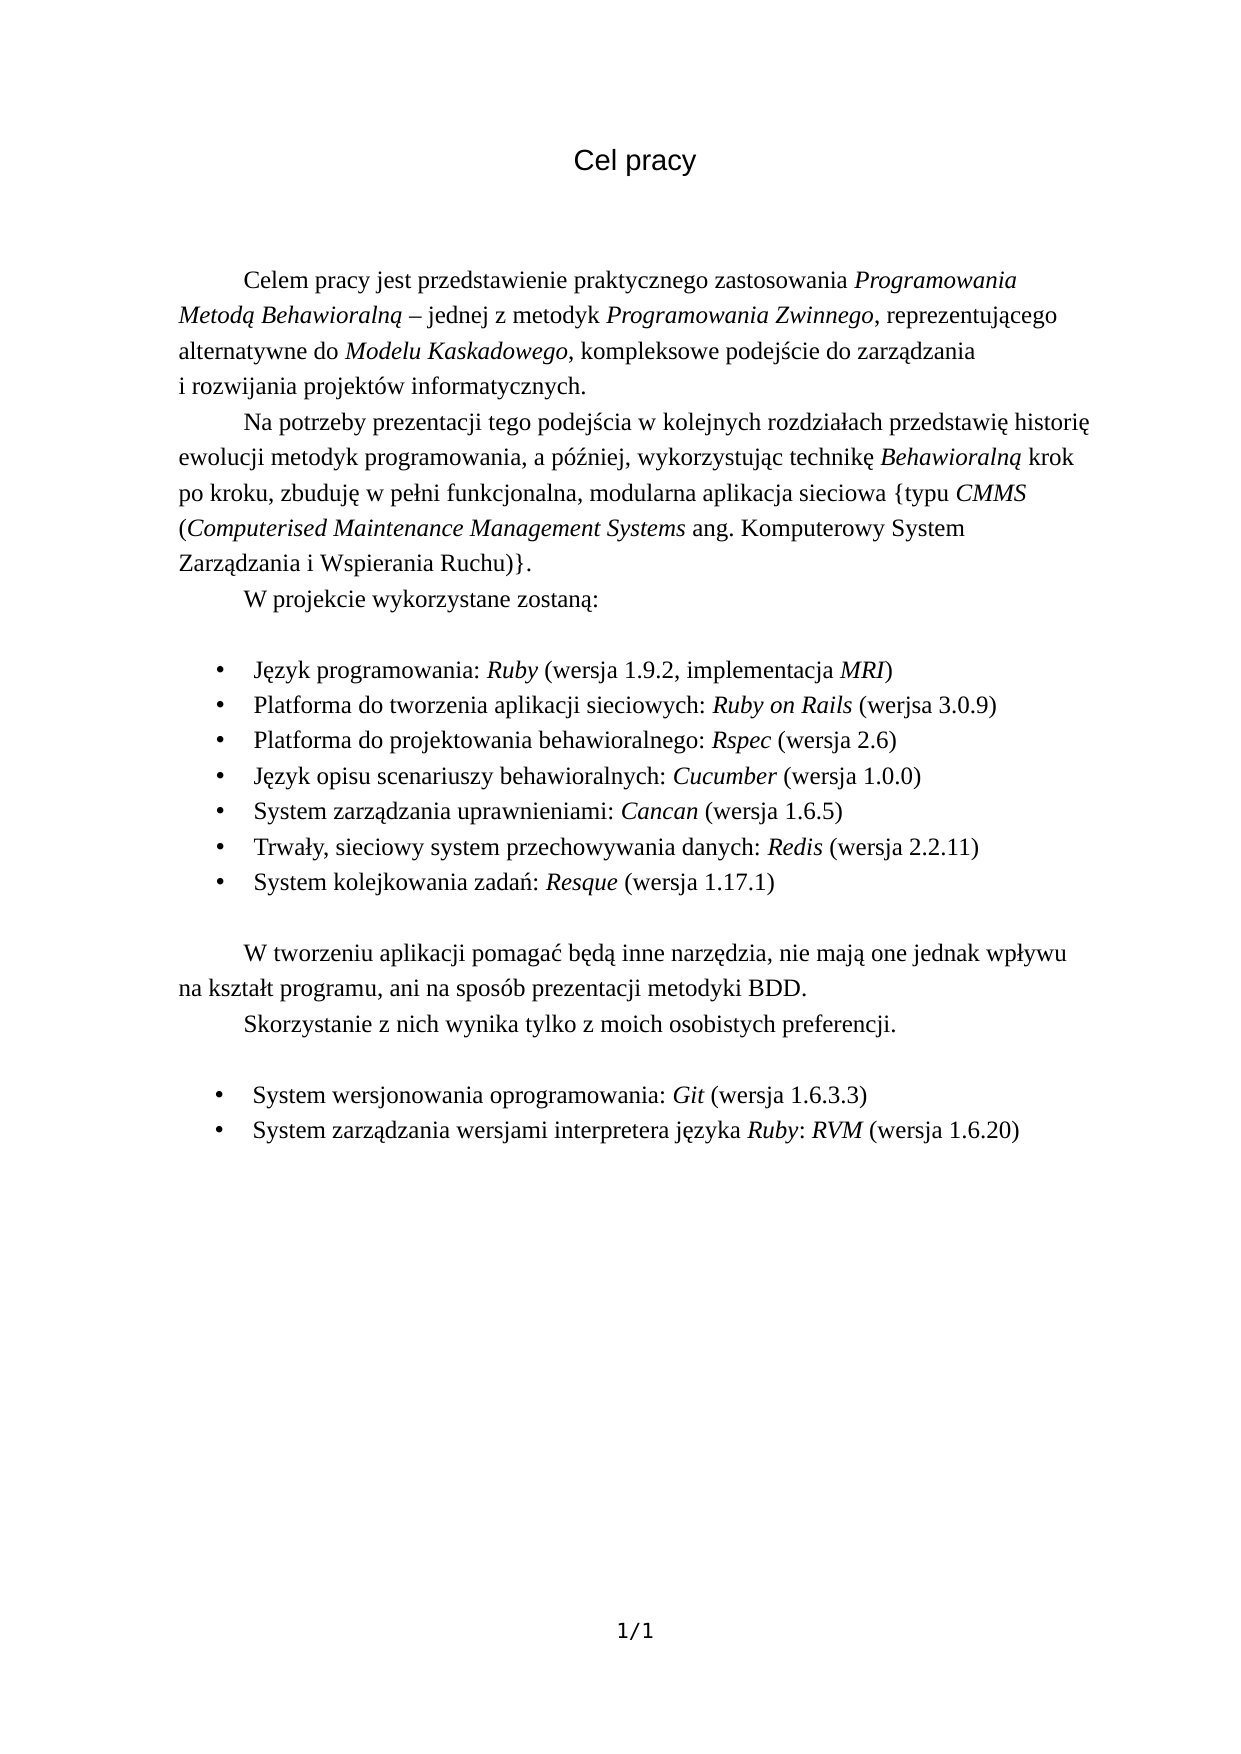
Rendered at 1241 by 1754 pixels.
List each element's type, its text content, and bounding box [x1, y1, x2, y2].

text Cel pracy [177, 143, 1093, 177]
text Na potrzeby prezentacji tego podejścia w kolejnych rozdziałach przedstawię historię ewolucji metodyk programowania, a później, wykorzystując technikę Behawioralną krok po kroku, zbuduję w pełni funkcjonalna, modularna aplikacja sieciowa {typu CMMS (Computerised Maintenance Management Systems ang. Komputerowy System Zarządzania i Wspierania Ruchu)}. [178, 402, 1093, 579]
list System zarządzania uprawnieniami: Cancan (wersja 1.6.5) [216, 791, 1093, 827]
text Skorzystanie z nich wynika tylko z moich osobistych preferencji. [178, 1004, 1093, 1039]
list Platforma do projektowania behawioralnego: Rspec (wersja 2.6) [216, 721, 1093, 756]
list System kolejkowania zadań: Resque (wersja 1.17.1) [216, 862, 1093, 898]
list Platforma do tworzenia aplikacji sieciowych: Ruby on Rails (werjsa 3.0.9) [216, 685, 1093, 721]
list Język programowania: Ruby (wersja 1.9.2, implementacja MRI) [216, 650, 1093, 685]
list Trwały, sieciowy system przechowywania danych: Redis (wersja 2.2.11) [216, 827, 1093, 862]
text W projekcie wykorzystane zostaną: [178, 579, 1093, 614]
text W tworzeniu aplikacji pomagać będą inne narzędzia, nie mają one jednak wpływu na kształt programu, ani na sposób prezentacji metodyki BDD. [178, 933, 1093, 1004]
list Język opisu scenariuszy behawioralnych: Cucumber (wersja 1.0.0) [216, 756, 1093, 791]
list System wersjonowania oprogramowania: Git (wersja 1.6.3.3) [215, 1075, 1093, 1110]
text Celem pracy jest przedstawienie praktycznego zastosowania Programowania Metodą Behawioralną – jednej z metodyk Programowania Zwinnego, reprezentującego alternatywne do Modelu Kaskadowego, kompleksowe podejście do zarządzania i rozwijania projektów informatycznych. [178, 260, 1093, 402]
list System zarządzania wersjami interpretera języka Ruby: RVM (wersja 1.6.20) [215, 1110, 1093, 1146]
